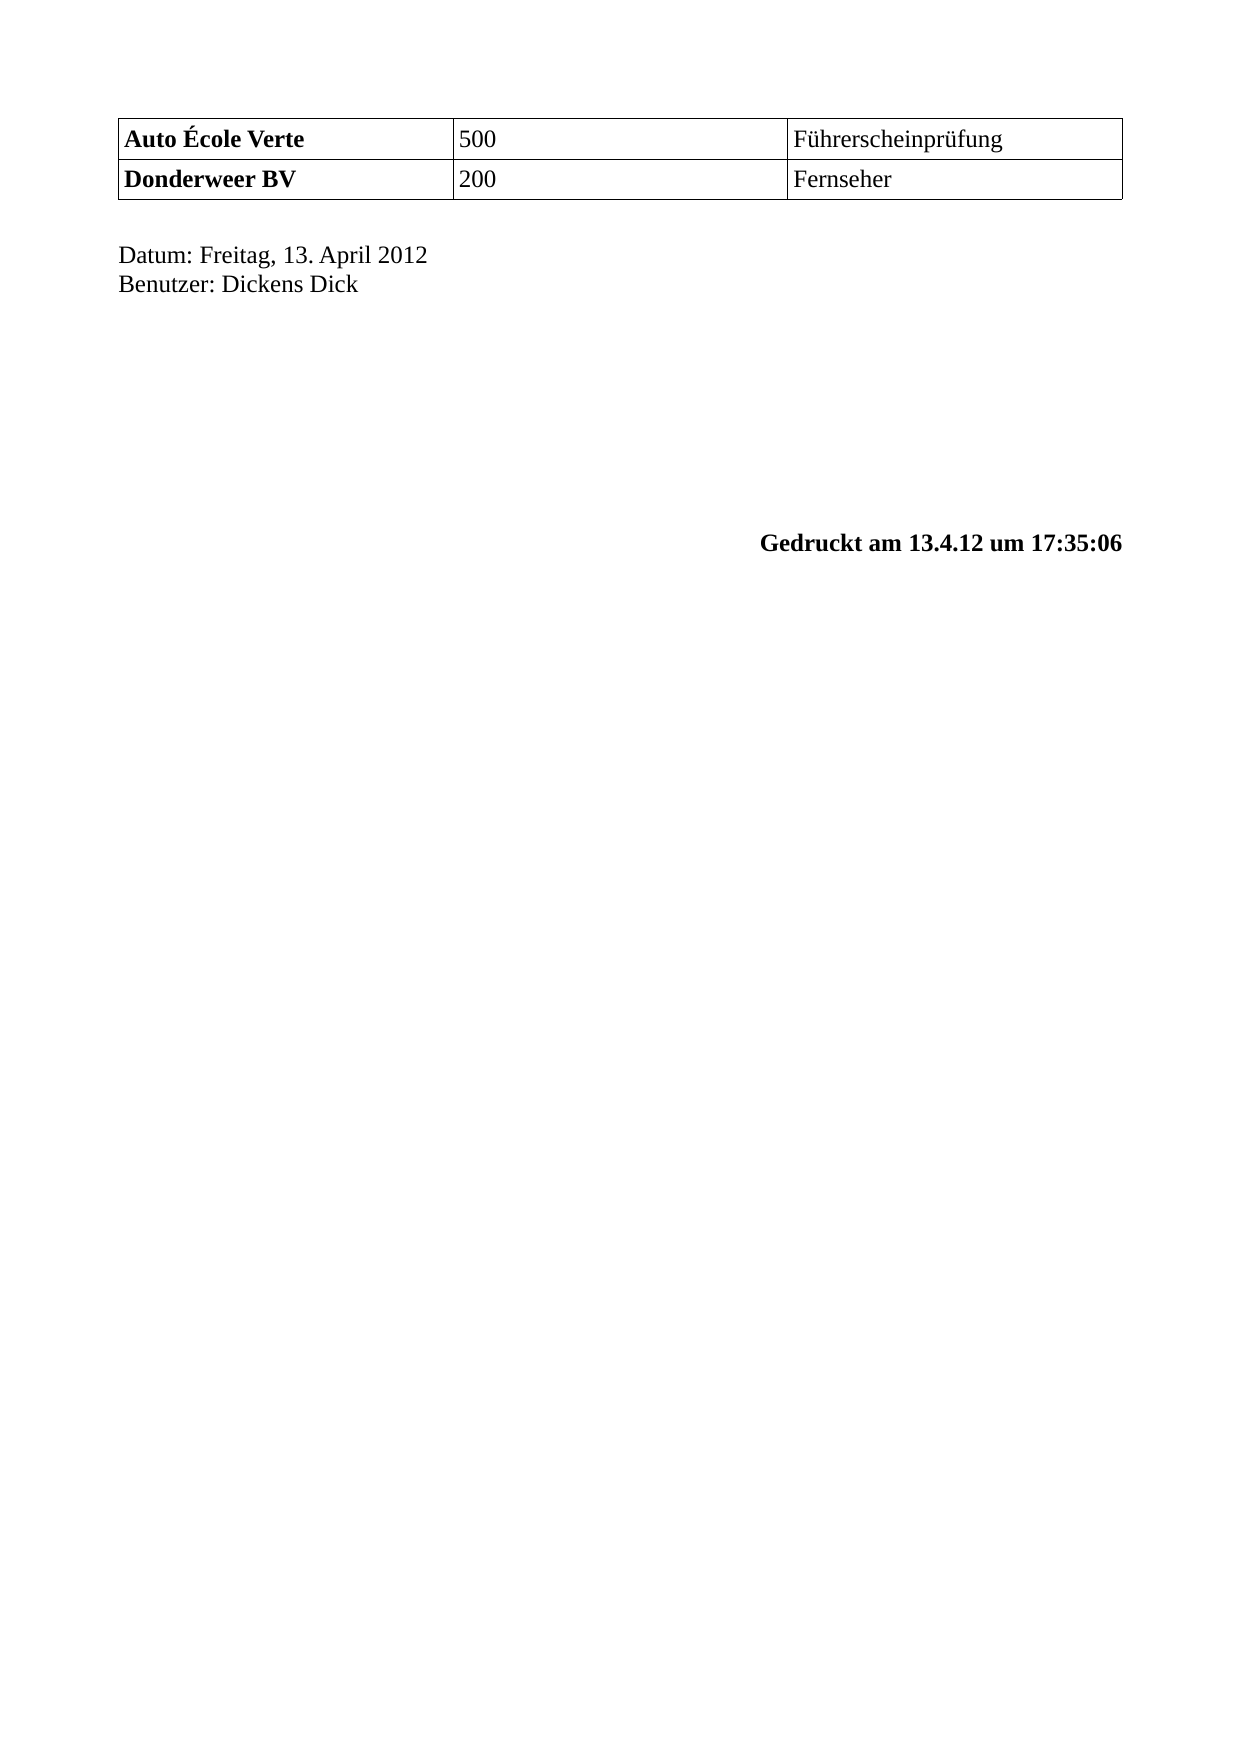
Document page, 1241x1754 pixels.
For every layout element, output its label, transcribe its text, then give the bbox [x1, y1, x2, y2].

table_cell 200 [454, 160, 787, 199]
table_cell 500 [454, 119, 787, 158]
table_cell Donderweer BV [119, 160, 453, 199]
table_cell Führerscheinprüfung [788, 119, 1122, 158]
text Datum: Freitag, 13. April 2012 [118, 240, 1122, 269]
text Gedruckt am 13.04.12 um 17:35:00 [118, 528, 1122, 556]
text Benutzer: Dickens Dick [118, 269, 1122, 298]
table_cell Auto École Verte [119, 119, 453, 158]
table_cell Fernseher [788, 160, 1122, 199]
